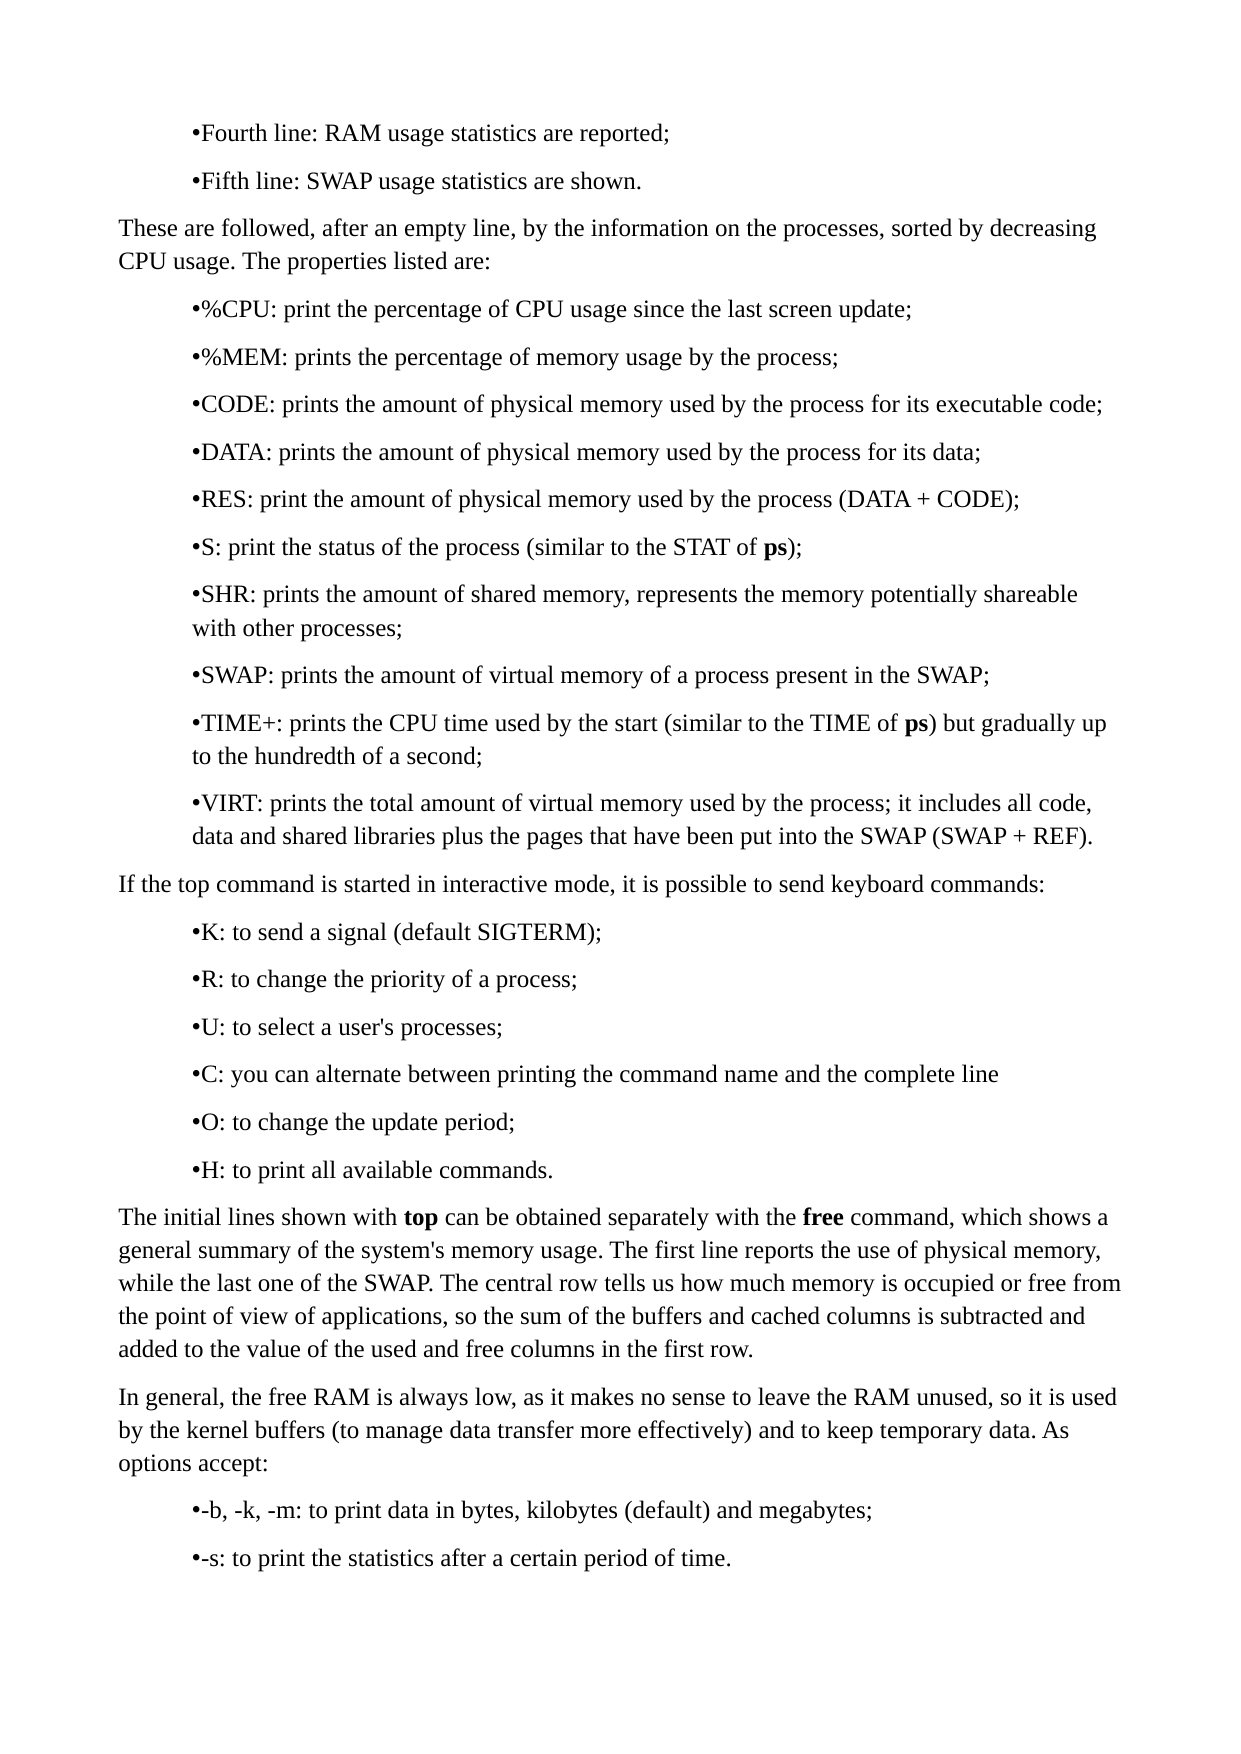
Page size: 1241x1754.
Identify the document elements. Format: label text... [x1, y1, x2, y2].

list DATA: prints the amount of physical memory used by the process for its data; [118, 437, 1122, 466]
list SHR: prints the amount of shared memory, represents the memory potentially shareable with other processes; [118, 579, 1122, 641]
list CODE: prints the amount of physical memory used by the process for its executable code; [118, 389, 1122, 418]
list -s: to print the statistics after a certain period of time. [118, 1543, 1122, 1572]
list SWAP: prints the amount of virtual memory of a process present in the SWAP; [118, 660, 1122, 689]
list Fifth line: SWAP usage statistics are shown. [118, 166, 1122, 194]
list %MEM: prints the percentage of memory usage by the process; [118, 342, 1122, 370]
text If the top command is started in interactive mode, it is possible to send keyboard commands: [118, 869, 1122, 898]
list K: to send a signal (default SIGTERM); [118, 917, 1122, 945]
list -b, -k, -m: to print data in bytes, kilobytes (default) and megabytes; [118, 1496, 1122, 1524]
list C: you can alternate between printing the command name and the complete line [118, 1059, 1122, 1088]
text These are followed, after an empty line, by the information on the processes, sorted by decreasing CPU usage. The properties listed are: [118, 213, 1122, 275]
list VIRT: prints the total amount of virtual memory used by the process; it includes all code, data and shared libraries plus the pages that have been put into the SWAP (SWAP + REF). [118, 788, 1122, 850]
list R: to change the priority of a process; [118, 964, 1122, 993]
list O: to change the update period; [118, 1107, 1122, 1136]
list U: to select a user's processes; [118, 1012, 1122, 1041]
list TIME+: prints the CPU time used by the start (similar to the TIME of ps) but gradually up to the hundredth of a second; [118, 708, 1122, 769]
list H: to print all available commands. [118, 1155, 1122, 1183]
list Fourth line: RAM usage statistics are reported; [118, 118, 1122, 147]
list %CPU: print the percentage of CPU usage since the last screen update; [118, 294, 1122, 323]
text The initial lines shown with top can be obtained separately with the free command, which shows a general summary of the system's memory usage. The first line reports the use of physical memory, while the last one of the SWAP. The central row tells us how much memory is occupied or free from the point of view of applications, so the sum of the buffers and cached columns is subtracted and added to the value of the used and free columns in the first row. [118, 1202, 1122, 1363]
list RES: print the amount of physical memory used by the process (DATA + CODE); [118, 484, 1122, 513]
list S: print the status of the process (similar to the STAT of ps); [118, 532, 1122, 561]
text In general, the free RAM is always low, as it makes no sense to leave the RAM unused, so it is used by the kernel buffers (to manage data transfer more effectively) and to keep temporary data. As options accept: [118, 1382, 1122, 1477]
